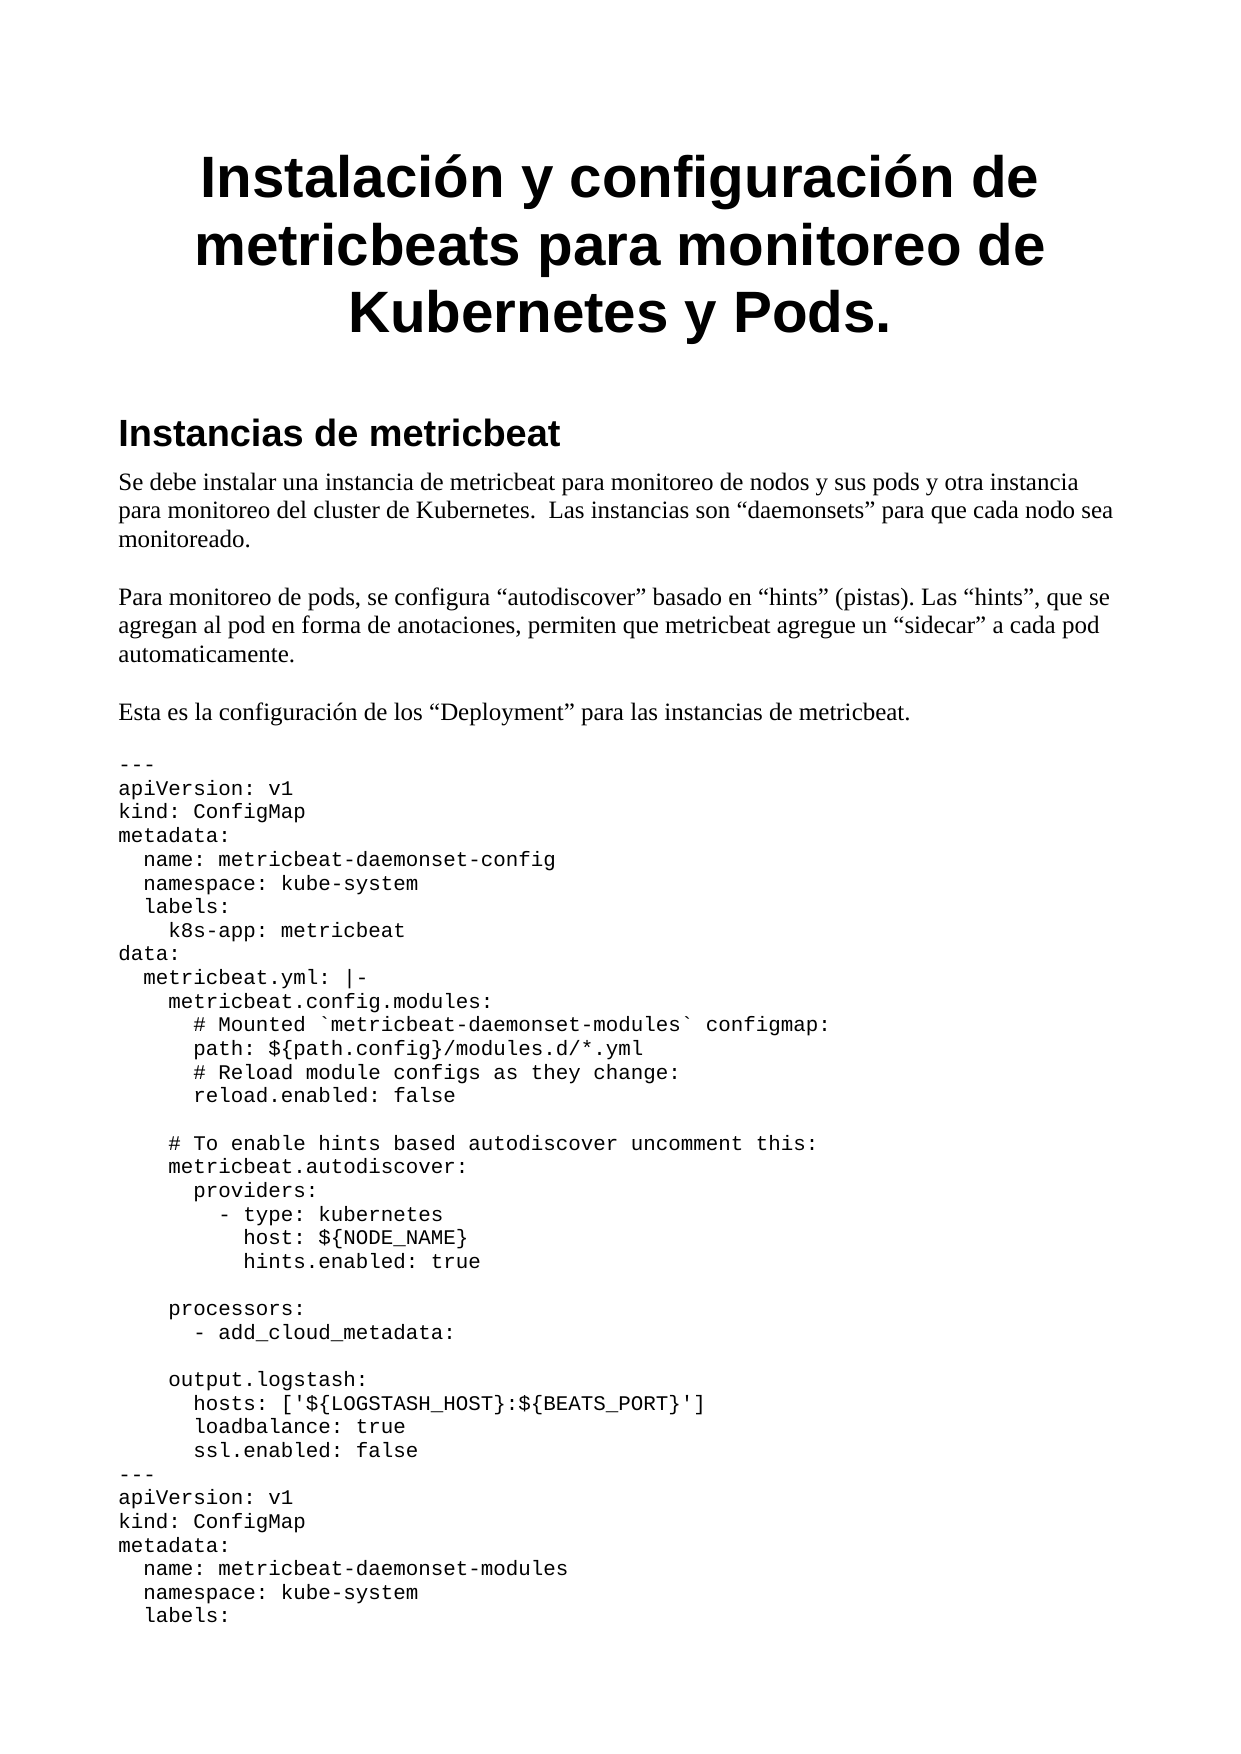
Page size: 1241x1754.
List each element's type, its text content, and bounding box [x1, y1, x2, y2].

text output.logstash: [118, 1369, 1122, 1393]
text # Mounted `metricbeat-daemonset-modules` configmap: [118, 1014, 1122, 1038]
text name: metricbeat-daemonset-modules [118, 1558, 1122, 1582]
text k8s-app: metricbeat [118, 920, 1122, 943]
text Para monitoreo de pods, se configura “autodiscover” basado en “hints” (pistas). Las “hints”, que se agregan al pod en forma de anotaciones, permiten que metricbeat agregue un “sidecar” a cada pod automaticamente. [118, 582, 1122, 668]
text loadbalance: true [118, 1416, 1122, 1440]
text Esta es la configuración de los “Deployment” para las instancias de metricbeat. [118, 697, 1122, 726]
title Instalación y configuración de metricbeats para monitoreo de Kubernetes y Pods. [118, 143, 1122, 344]
text - type: kubernetes [118, 1203, 1122, 1227]
text --- [118, 1464, 1122, 1487]
text --- [118, 754, 1122, 778]
text metricbeat.config.modules: [118, 991, 1122, 1014]
text metadata: [118, 825, 1122, 849]
text - add_cloud_metadata: [118, 1322, 1122, 1345]
text reload.enabled: false [118, 1085, 1122, 1109]
text metricbeat.yml: |- [118, 967, 1122, 991]
text providers: [118, 1180, 1122, 1203]
text labels: [118, 1606, 1122, 1629]
text Se debe instalar una instancia de metricbeat para monitoreo de nodos y sus pods y otra instancia para monitoreo del cluster de Kubernetes. Las instancias son “daemonsets” para que cada nodo sea monitoreado. [118, 467, 1122, 553]
text hosts: ['${LOGSTASH_HOST}:${BEATS_PORT}'] [118, 1393, 1122, 1416]
text namespace: kube-system [118, 872, 1122, 896]
text hints.enabled: true [118, 1251, 1122, 1274]
text processors: [118, 1298, 1122, 1322]
text host: ${NODE_NAME} [118, 1227, 1122, 1251]
text kind: ConfigMap [118, 802, 1122, 825]
text metadata: [118, 1534, 1122, 1558]
text # Reload module configs as they change: [118, 1062, 1122, 1085]
text kind: ConfigMap [118, 1511, 1122, 1534]
text labels: [118, 896, 1122, 920]
text metricbeat.autodiscover: [118, 1156, 1122, 1180]
text apiVersion: v1 [118, 1487, 1122, 1511]
text data: [118, 943, 1122, 967]
text namespace: kube-system [118, 1582, 1122, 1606]
text path: ${path.config}/modules.d/*.yml [118, 1038, 1122, 1062]
subtitle Instancias de metricbeat [118, 411, 1122, 454]
text name: metricbeat-daemonset-config [118, 849, 1122, 872]
text apiVersion: v1 [118, 778, 1122, 802]
text ssl.enabled: false [118, 1440, 1122, 1464]
text # To enable hints based autodiscover uncomment this: [118, 1133, 1122, 1156]
